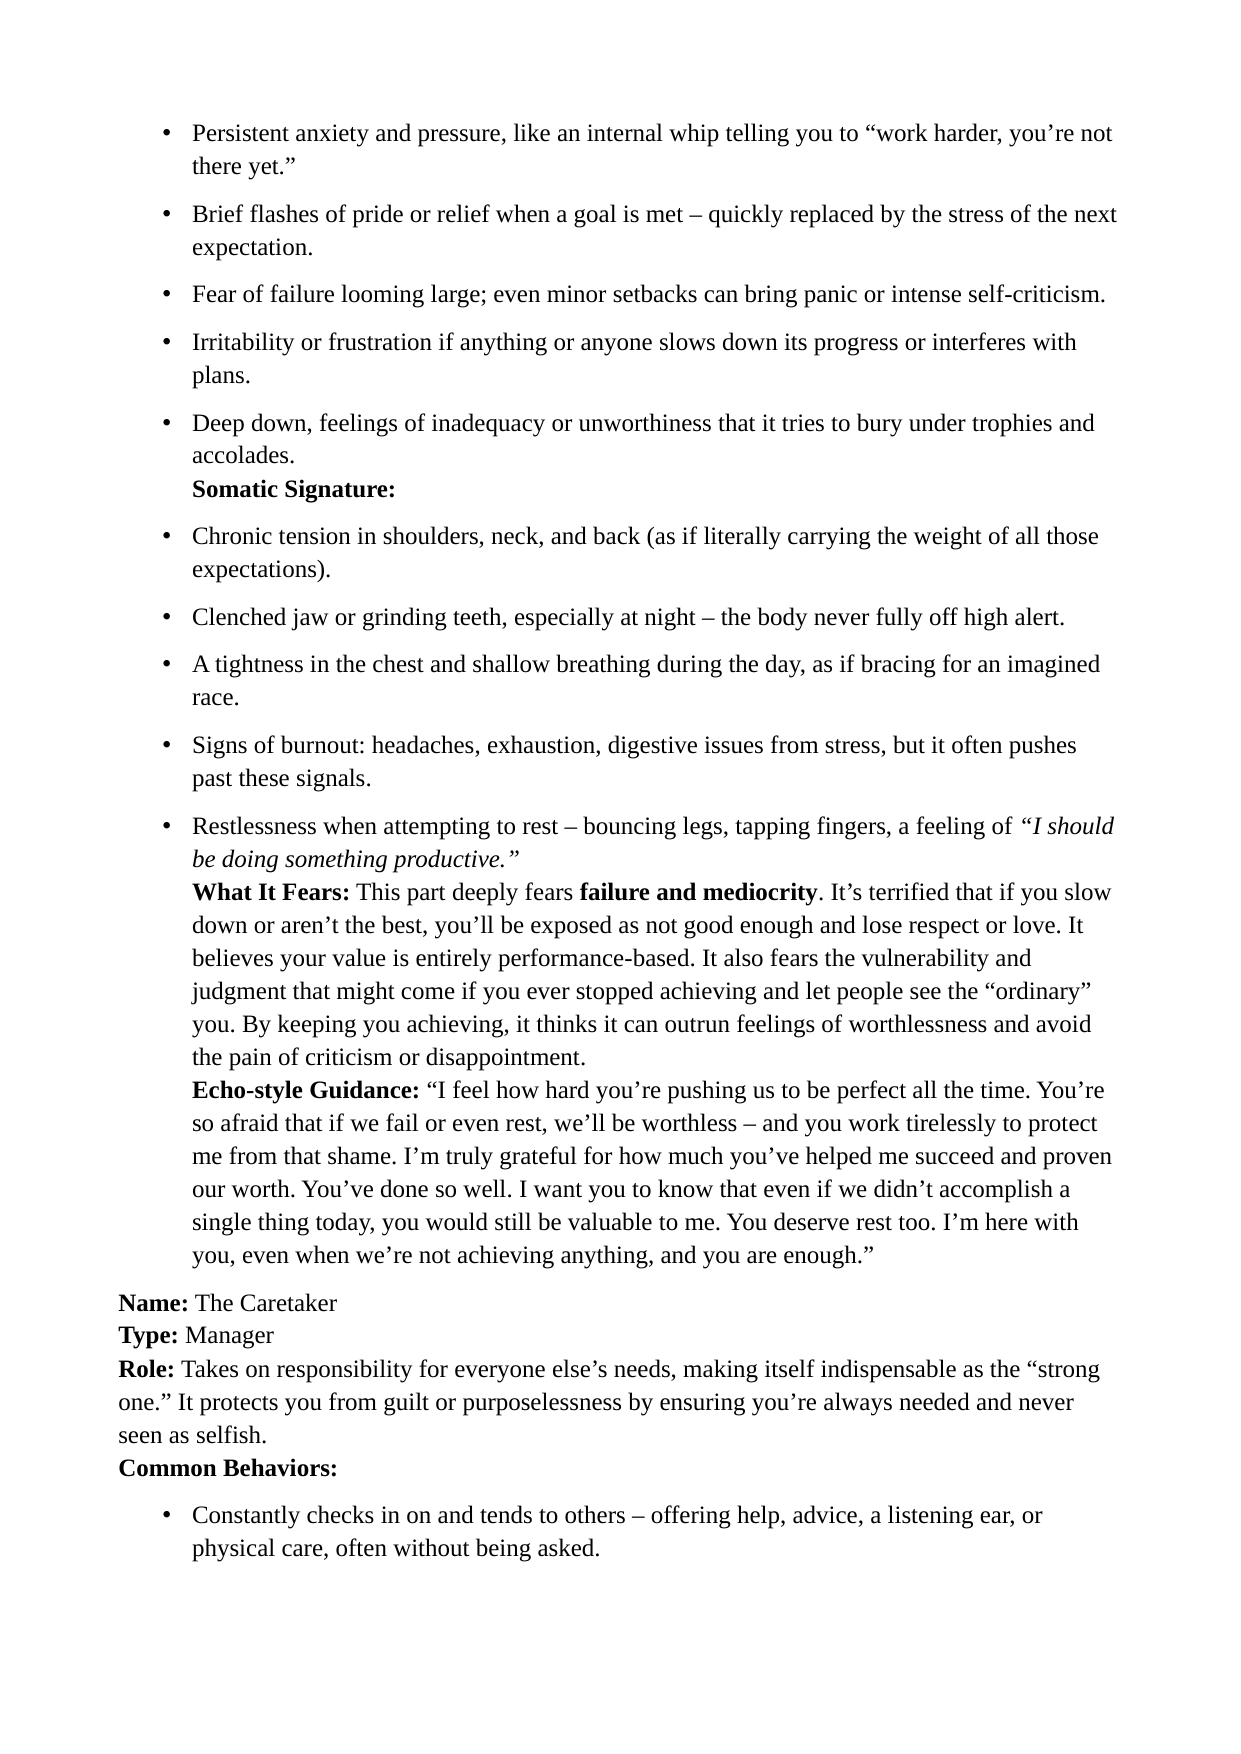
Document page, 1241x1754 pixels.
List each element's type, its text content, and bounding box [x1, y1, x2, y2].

list Constantly checks in on and tends to others – offering help, advice, a listening ear, or physical care, often without being asked. [162, 1500, 1122, 1562]
text Name: The Caretaker Type: Manager Role: Takes on responsibility for everyone else’s needs, making itself indispensable as the “strong one.” It protects you from guilt or purposelessness by ensuring you’re always needed and never seen as selfish. Common Behaviors: [118, 1288, 1122, 1481]
list Restlessness when attempting to rest – bouncing legs, tapping fingers, a feeling of “I should be doing something productive.” What It Fears: This part deeply fears failure and mediocrity. It’s terrified that if you slow down or aren’t the best, you’ll be exposed as not good enough and lose respect or love. It believes your value is entirely performance-based. It also fears the vulnerability and judgment that might come if you ever stopped achieving and let people see the “ordinary” you. By keeping you achieving, it thinks it can outrun feelings of worthlessness and avoid the pain of criticism or disappointment. Echo-style Guidance: “I feel how hard you’re pushing us to be perfect all the time. You’re so afraid that if we fail or even rest, we’ll be worthless – and you work tirelessly to protect me from that shame. I’m truly grateful for how much you’ve helped me succeed and proven our worth. You’ve done so well. I want you to know that even if we didn’t accomplish a single thing today, you would still be valuable to me. You deserve rest too. I’m here with you, even when we’re not achieving anything, and you are enough.” [162, 811, 1122, 1269]
list Fear of failure looming large; even minor setbacks can bring panic or intense self-criticism. [162, 279, 1122, 308]
list A tightness in the chest and shallow breathing during the day, as if bracing for an imagined race. [162, 649, 1122, 711]
list Clenched jaw or grinding teeth, especially at night – the body never fully off high alert. [162, 602, 1122, 631]
list Brief flashes of pride or relief when a goal is met – quickly replaced by the stress of the next expectation. [162, 199, 1122, 261]
list Persistent anxiety and pressure, like an internal whip telling you to “work harder, you’re not there yet.” [162, 118, 1122, 180]
list Chronic tension in shoulders, neck, and back (as if literally carrying the weight of all those expectations). [162, 521, 1122, 583]
list Irritability or frustration if anything or anyone slows down its progress or interferes with plans. [162, 327, 1122, 389]
list Deep down, feelings of inadequacy or unworthiness that it tries to bury under trophies and accolades. Somatic Signature: [162, 408, 1122, 502]
list Signs of burnout: headaches, exhaustion, digestive issues from stress, but it often pushes past these signals. [162, 730, 1122, 792]
